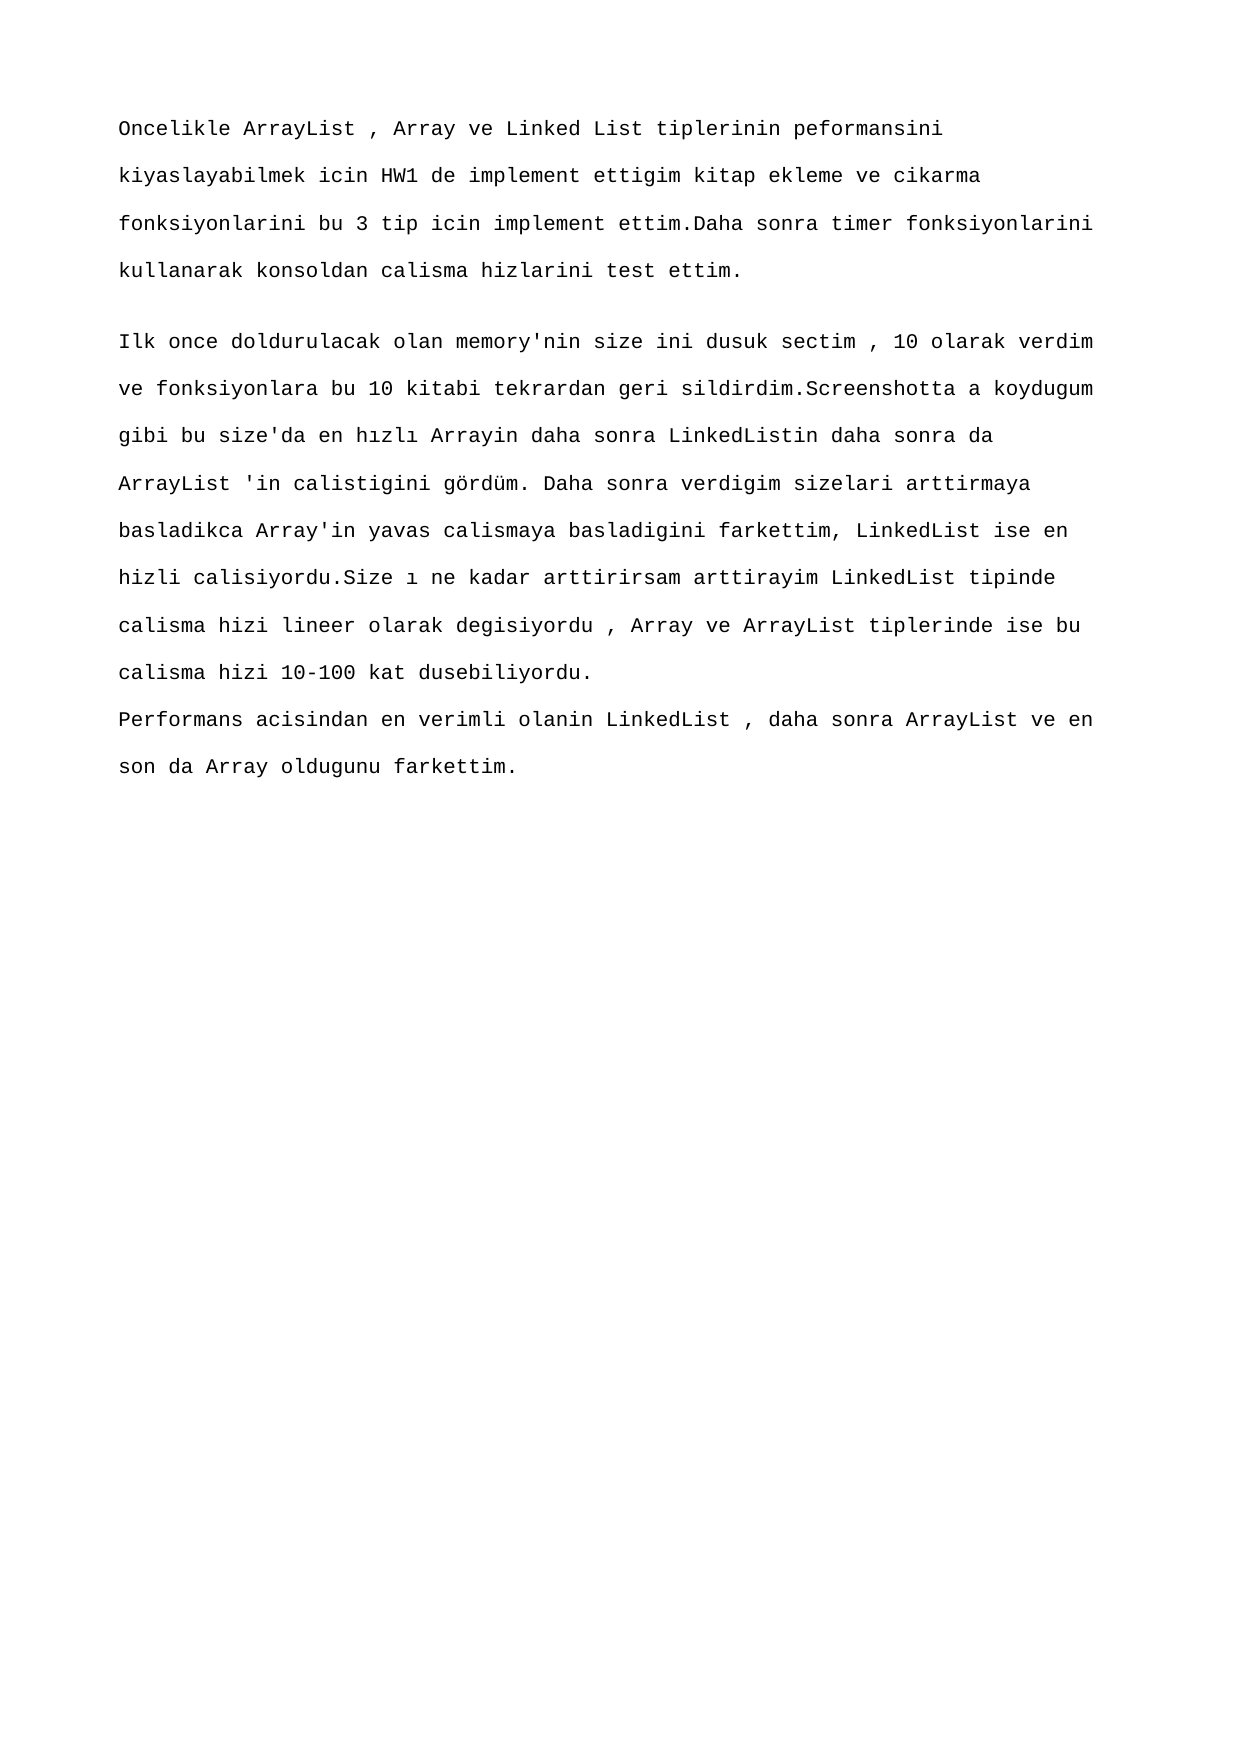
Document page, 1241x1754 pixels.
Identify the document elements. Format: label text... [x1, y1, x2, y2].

text son da Array oldugunu farkettim. [118, 757, 1122, 780]
text Oncelikle ArrayList , Array ve Linked List tiplerinin peformansini [118, 118, 1122, 142]
text kullanarak konsoldan calisma hizlarini test ettim. [118, 260, 1122, 284]
text Ilk once doldurulacak olan memory'nin size ini dusuk sectim , 10 olarak verdim [118, 331, 1122, 354]
text kiyaslayabilmek icin HW1 de implement ettigim kitap ekleme ve cikarma [118, 165, 1122, 189]
text Performans acisindan en verimli olanin LinkedList , daha sonra ArrayList ve en [118, 709, 1122, 733]
text calisma hizi lineer olarak degisiyordu , Array ve ArrayList tiplerinde ise bu [118, 615, 1122, 638]
text hizli calisiyordu.Size ı ne kadar arttirirsam arttirayim LinkedList tipinde [118, 567, 1122, 591]
text basladikca Array'in yavas calismaya basladigini farkettim, LinkedList ise en [118, 520, 1122, 544]
text ve fonksiyonlara bu 10 kitabi tekrardan geri sildirdim.Screenshotta a koydugum [118, 378, 1122, 402]
text ArrayList 'in calistigini gördüm. Daha sonra verdigim sizelari arttirmaya [118, 473, 1122, 496]
text calisma hizi 10-100 kat dusebiliyordu. [118, 662, 1122, 686]
text fonksiyonlarini bu 3 tip icin implement ettim.Daha sonra timer fonksiyonlarini [118, 213, 1122, 236]
text gibi bu size'da en hızlı Arrayin daha sonra LinkedListin daha sonra da [118, 426, 1122, 449]
